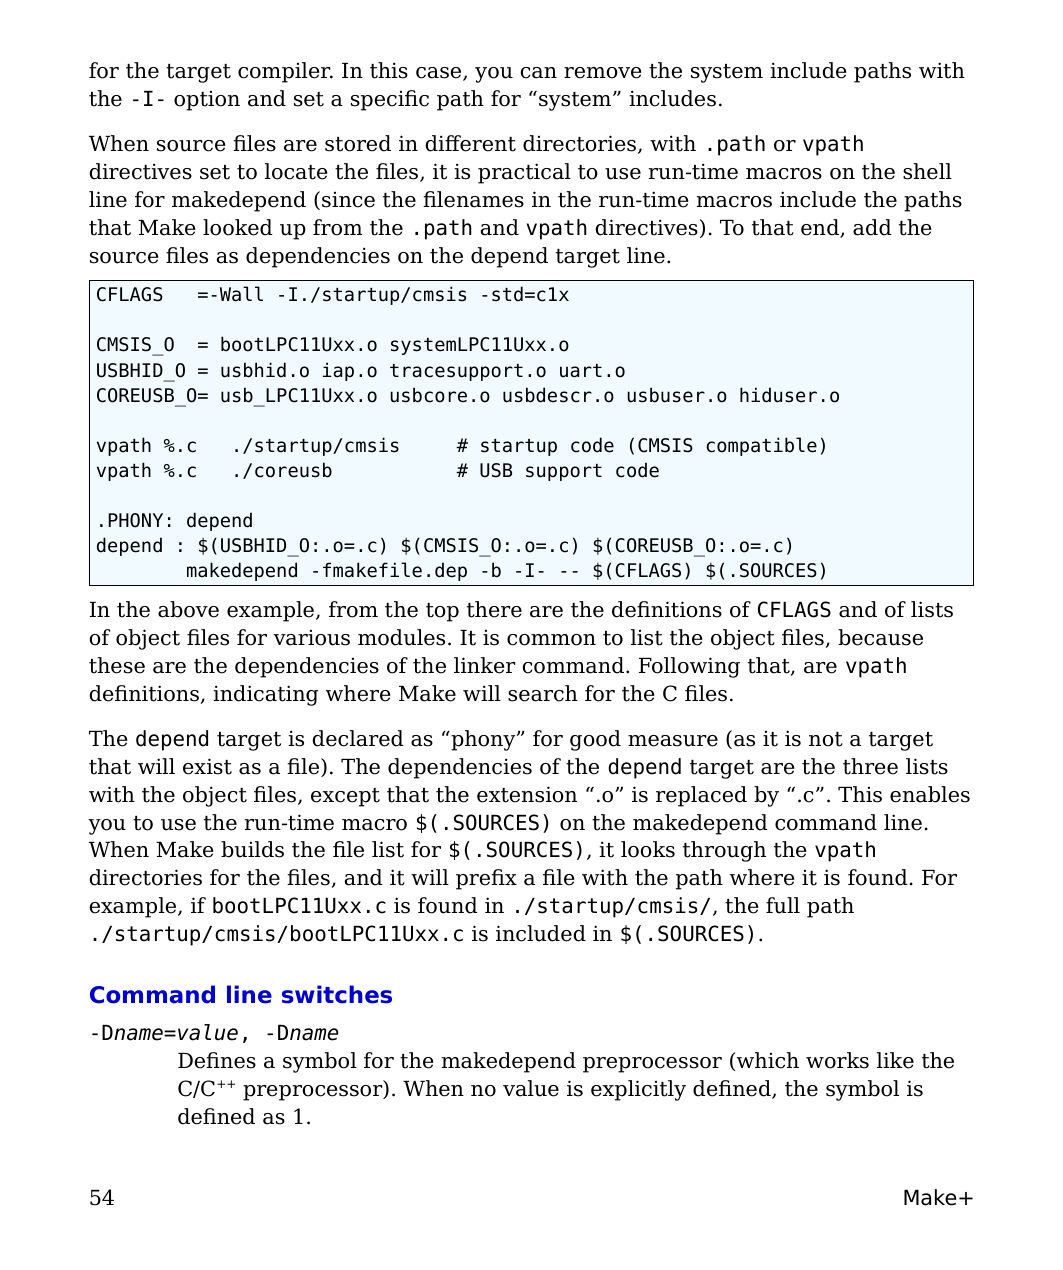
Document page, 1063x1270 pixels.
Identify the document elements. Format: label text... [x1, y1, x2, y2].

text When source files are stored in different directories, with .path or vpath directives set to locate the files, it is practical to use run-time macros on the shell line for makedepend (since the filenames in the run-time macros include the paths that Make looked up from the .path and vpath directives). To that end, add the source files as dependencies on the depend target line. [88, 132, 974, 268]
text depend : $(USBHID_O:.o=.c) $(CMSIS_O:.o=.c) $(COREUSB_O:.o=.c) [90, 531, 973, 556]
text vpath %.c ./startup/cmsis # startup code (CMSIS compatible) [90, 431, 973, 456]
text for the target compiler. In this case, you can remove the system include paths with the -I- option and set a specific path for “system” includes. [88, 59, 974, 111]
text .PHONY: depend [90, 506, 973, 531]
text -Dname=value, -Dname Defines a symbol for the makedepend preprocessor (which works like the C/C++ preprocessor). When no value is explicitly defined, the symbol is defined as 1. [88, 1021, 974, 1129]
text CMSIS_O = bootLPC11Uxx.o systemLPC11Uxx.o [90, 331, 973, 356]
subtitle Command line switches [88, 982, 974, 1009]
text CFLAGS =-Wall -I./startup/cmsis -std=c1x [90, 281, 973, 305]
text The depend target is declared as “phony” for good measure (as it is not a target that will exist as a file). The dependencies of the depend target are the three lists with the object files, except that the extension “.o” is replaced by “.c”. This enables you to use the run-time macro $(.SOURCES) on the makedepend command line. When Make builds the file list for $(.SOURCES), it looks through the vpath directories for the files, and it will prefix a file with the path where it is found. For example, if bootLPC11Uxx.c is found in ./startup/cmsis/, the full path ./startup/cmsis/bootLPC11Uxx.c is included in $(.SOURCES). [88, 727, 974, 946]
text vpath %.c ./coreusb # USB support code [90, 456, 973, 481]
text COREUSB_O= usb_LPC11Uxx.o usbcore.o usbdescr.o usbuser.o hiduser.o [90, 381, 973, 406]
text In the above example, from the top there are the definitions of CFLAGS and of lists of object files for various modules. It is common to list the object files, because these are the dependencies of the linker command. Following that, are vpath definitions, indicating where Make will search for the C files. [88, 598, 974, 706]
text makedepend -fmakefile.dep -b -I- -- $(CFLAGS) $(.SOURCES) [90, 556, 973, 585]
text USBHID_O = usbhid.o iap.o tracesupport.o uart.o [90, 356, 973, 381]
